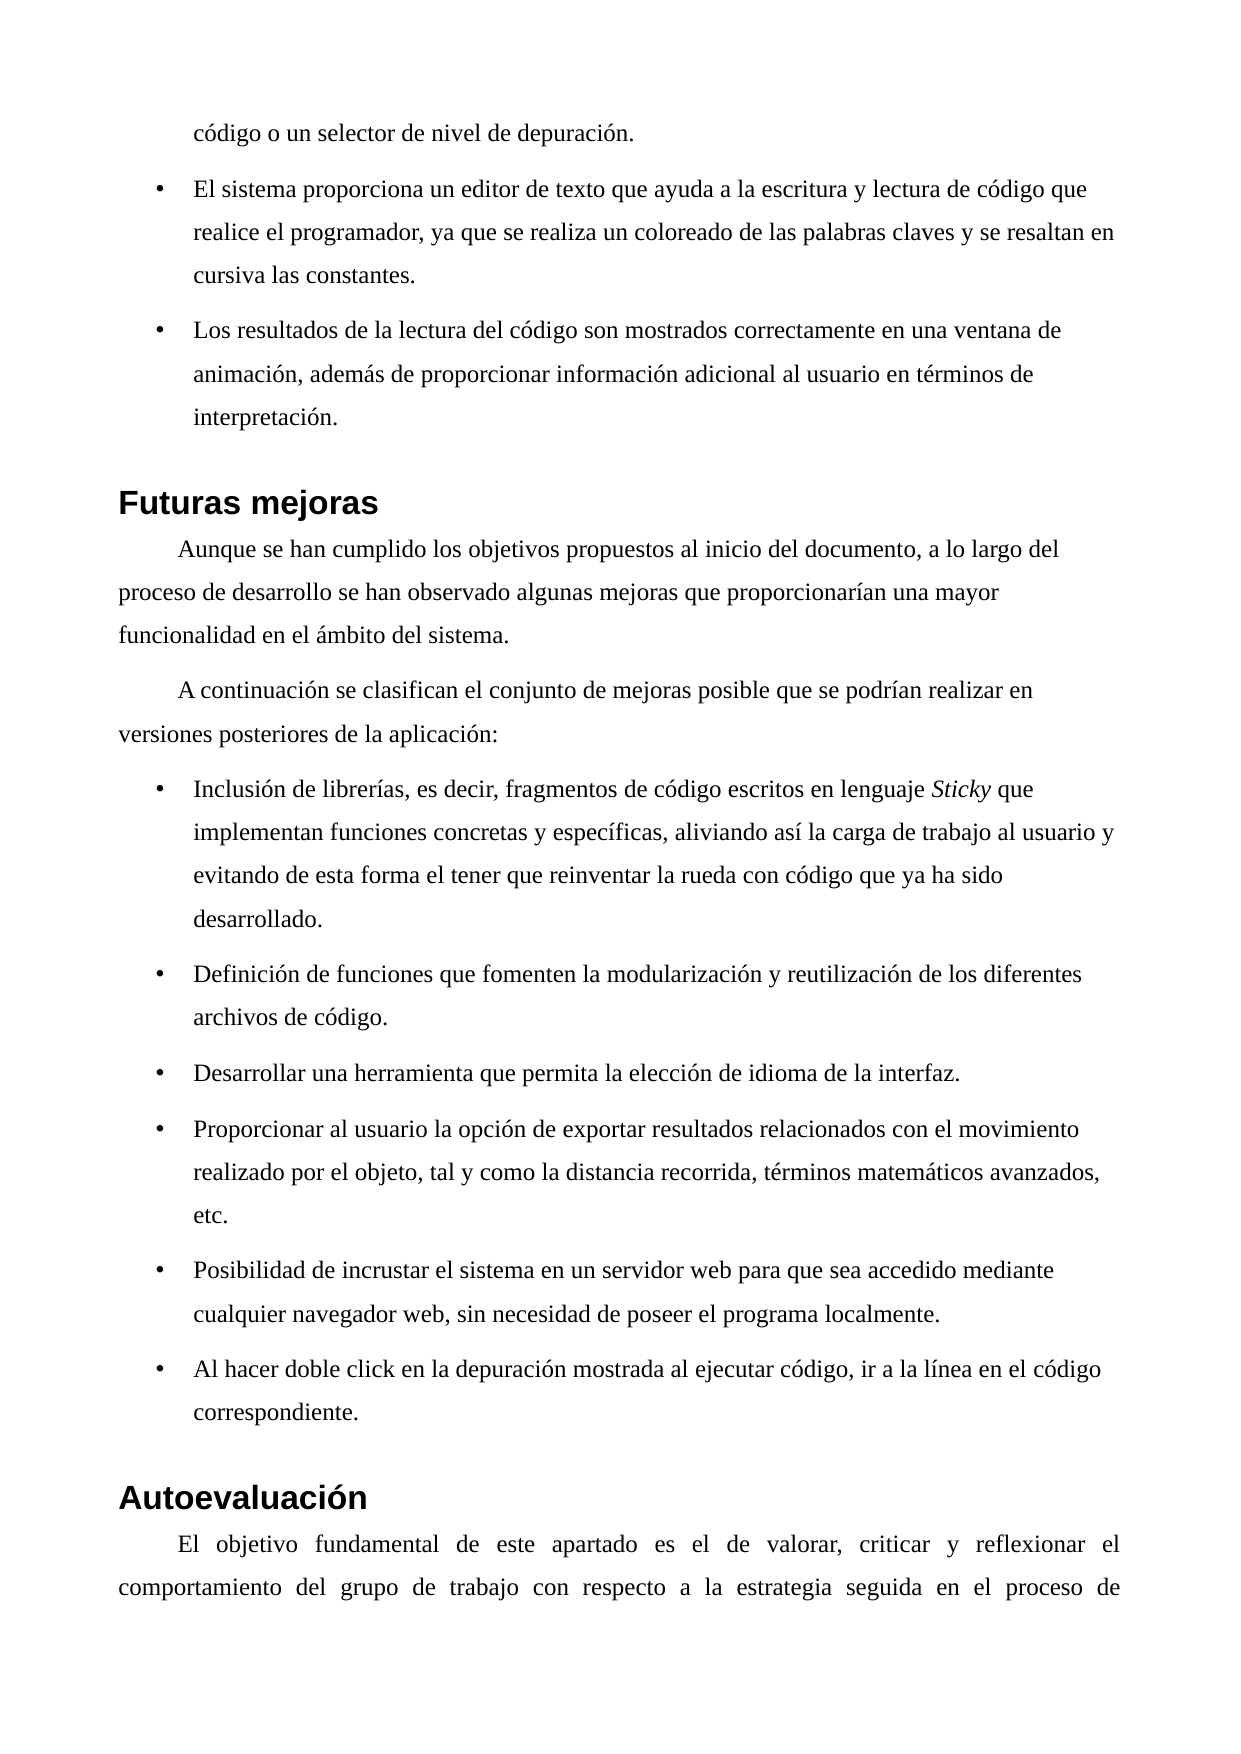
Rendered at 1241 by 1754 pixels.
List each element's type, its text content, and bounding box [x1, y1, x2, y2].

text Aunque se han cumplido los objetivos propuestos al inicio del documento, a lo largo del proceso de desarrollo se han observado algunas mejoras que proporcionarían una mayor funcionalidad en el ámbito del sistema. [118, 534, 1122, 649]
list Al hacer doble click en la depuración mostrada al ejecutar código, ir a la línea en el código correspondiente. [156, 1354, 1122, 1426]
text El objetivo fundamental de este apartado es el de valorar, criticar y reflexionar el comportamiento del grupo de trabajo con respecto a la estrategia seguida en el proceso de [118, 1529, 1122, 1601]
subtitle Futuras mejoras [118, 482, 1122, 521]
list Desarrollar una herramienta que permita la elección de idioma de la interfaz. [156, 1058, 1122, 1087]
subtitle Autoevaluación [118, 1478, 1122, 1517]
text A continuación se clasifican el conjunto de mejoras posible que se podrían realizar en versiones posteriores de la aplicación: [118, 676, 1122, 747]
list Los resultados de la lectura del código son mostrados correctamente en una ventana de animación, además de proporcionar información adicional al usuario en términos de interpretación. [156, 316, 1122, 431]
list código o un selector de nivel de depuración. [156, 118, 1122, 147]
list Proporcionar al usuario la opción de exportar resultados relacionados con el movimiento realizado por el objeto, tal y como la distancia recorrida, términos matemáticos avanzados, etc. [156, 1114, 1122, 1229]
list El sistema proporciona un editor de texto que ayuda a la escritura y lectura de código que realice el programador, ya que se realiza un coloreado de las palabras claves y se resaltan en cursiva las constantes. [156, 174, 1122, 289]
list Inclusión de librerías, es decir, fragmentos de código escritos en lenguaje Sticky que implementan funciones concretas y específicas, aliviando así la carga de trabajo al usuario y evitando de esta forma el tener que reinventar la rueda con código que ya ha sido desarrollado. [156, 774, 1122, 932]
list Definición de funciones que fomenten la modularización y reutilización de los diferentes archivos de código. [156, 959, 1122, 1031]
list Posibilidad de incrustar el sistema en un servidor web para que sea accedido mediante cualquier navegador web, sin necesidad de poseer el programa localmente. [156, 1256, 1122, 1327]
